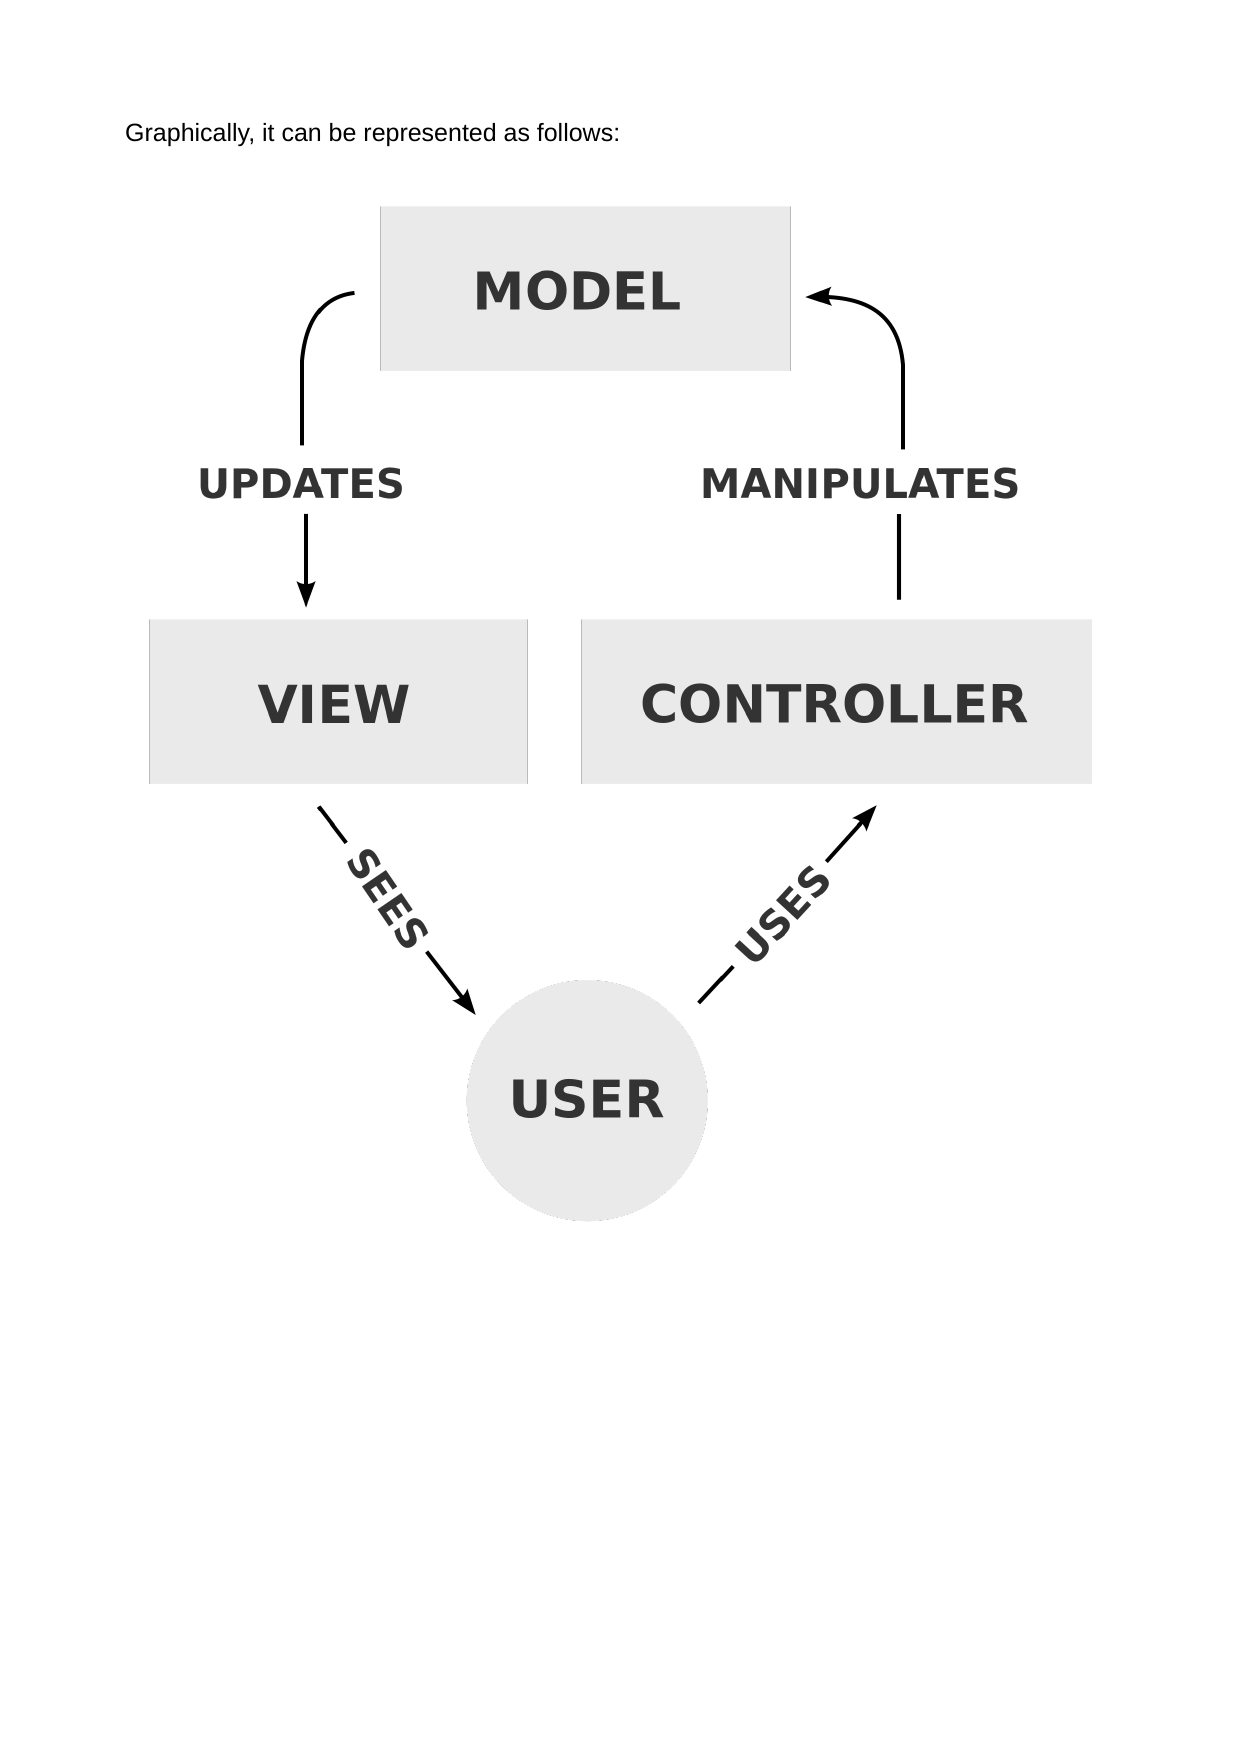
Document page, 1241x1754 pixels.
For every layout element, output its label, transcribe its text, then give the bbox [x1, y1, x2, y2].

text Graphically, it can be represented as follows: [118, 118, 1122, 147]
picture [118, 161, 1123, 1266]
